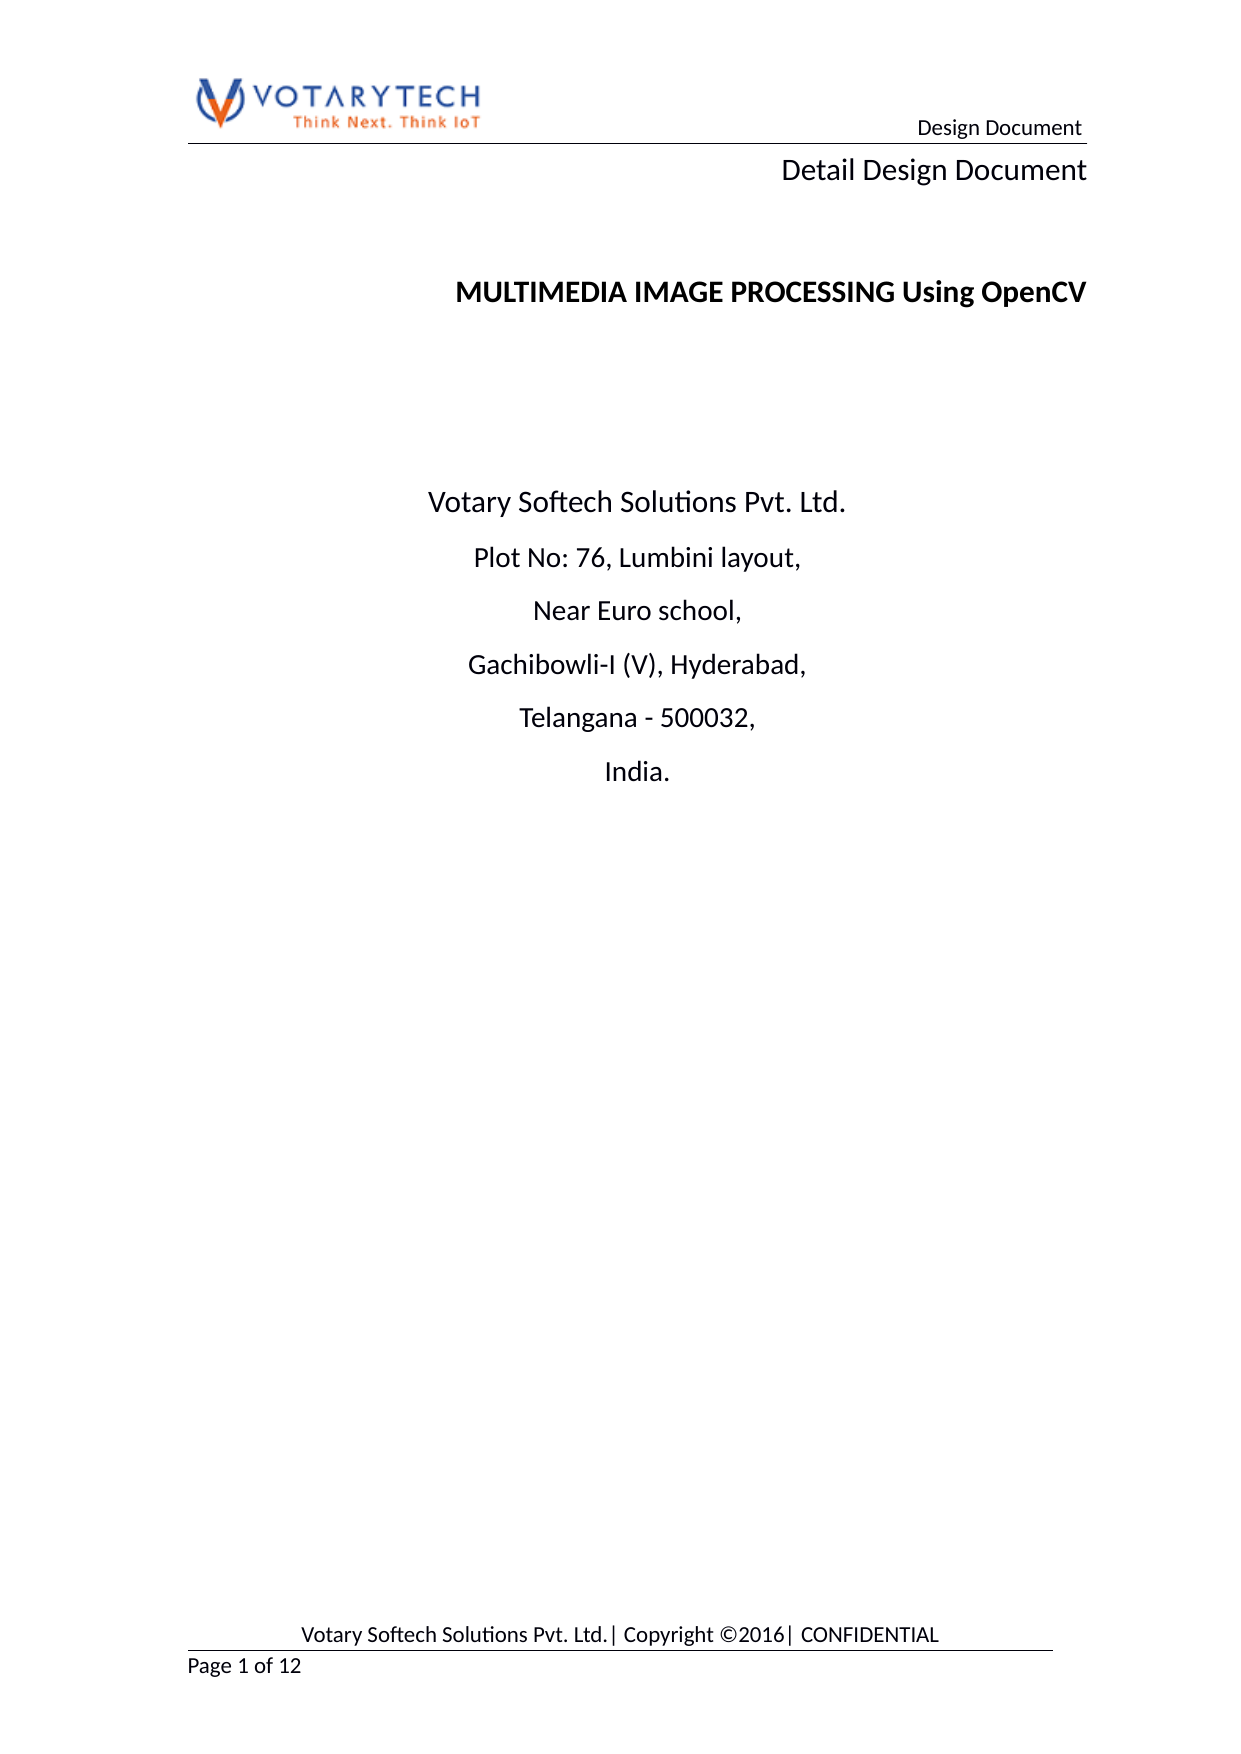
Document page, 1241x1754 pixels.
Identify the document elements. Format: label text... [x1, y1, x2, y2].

text Votary Softech Solutions Pvt. Ltd. [187, 482, 1087, 520]
text Plot No: 76, Lumbini layout, Near Euro school, Gachibowli-I (V), Hyderabad, Telangana - 500032, India. [187, 539, 1087, 788]
picture [187, 75, 488, 135]
title Detail Design Document [187, 150, 1087, 188]
title MULTIMEDIA IMAGE PROCESSING Using OpenCV [187, 272, 1087, 310]
